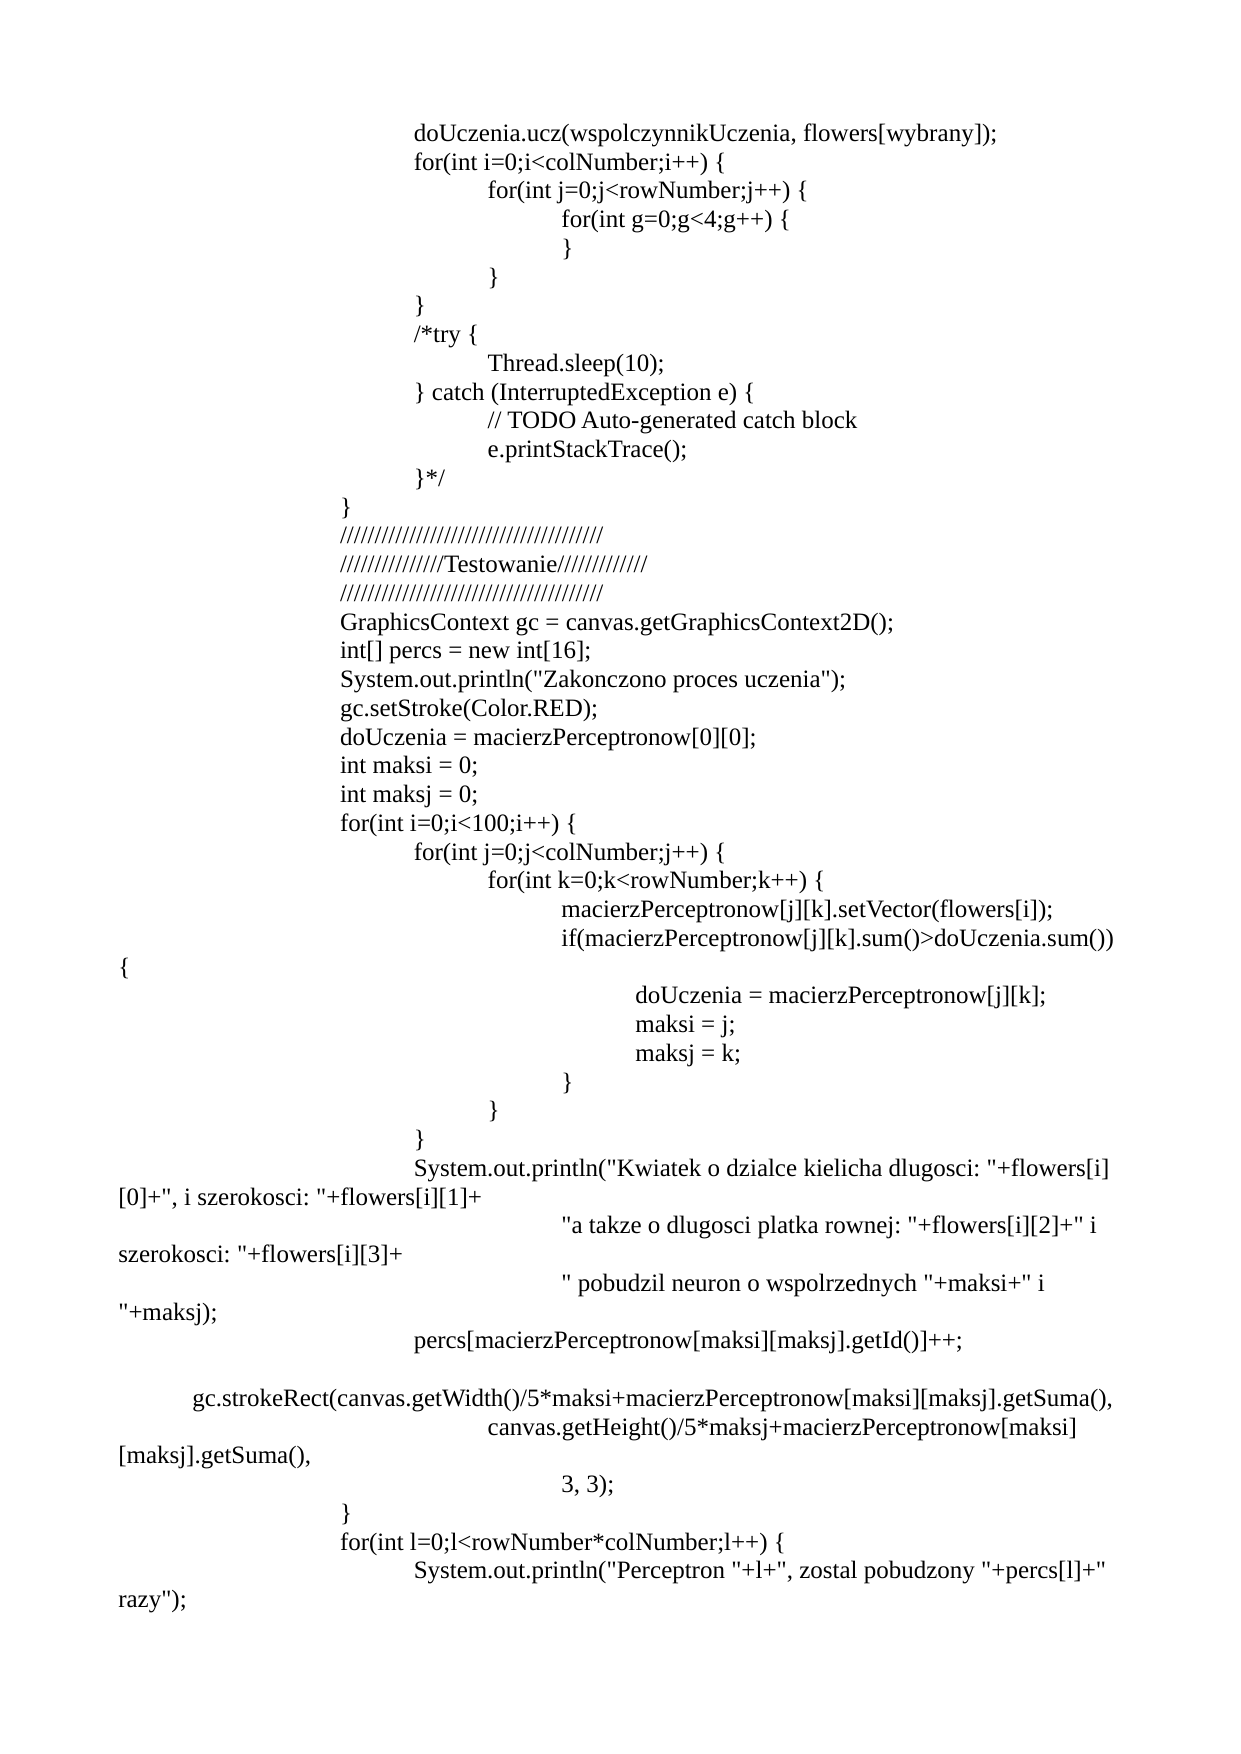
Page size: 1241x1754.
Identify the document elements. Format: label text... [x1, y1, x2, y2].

list maksj = k; [118, 1038, 1122, 1067]
list macierzPerceptronow[j][k].setVector(flowers[i]); [118, 894, 1122, 923]
list } [118, 291, 1122, 319]
list System.out.println("Zakonczono proces uczenia"); [118, 664, 1122, 693]
list } [118, 1096, 1122, 1124]
list doUczenia = macierzPerceptronow[0][0]; [118, 722, 1122, 751]
list percs[macierzPerceptronow[maksi][maksj].getId()]++; [118, 1326, 1122, 1354]
list } [118, 492, 1122, 521]
list " pobudzil neuron o wspolrzednych "+maksi+" i "+maksj); [118, 1268, 1122, 1326]
list gc.strokeRect(canvas.getWidth()/5*maksi+macierzPerceptronow[maksi][maksj].getSuma(), canvas.getHeight()/5*maksj+macierzPerceptronow[maksi][maksj].getSuma(), [118, 1354, 1122, 1469]
list System.out.println("Perceptron "+l+", zostal pobudzony "+percs[l]+" razy"); [118, 1556, 1122, 1613]
list for(int g=0;g<4;g++) { [118, 204, 1122, 233]
list } catch (InterruptedException e) { [118, 377, 1122, 406]
list ///////////////Testowanie///////////// [118, 549, 1122, 578]
list 3, 3); [118, 1469, 1122, 1498]
list // TODO Auto-generated catch block [118, 406, 1122, 434]
list System.out.println("Kwiatek o dzialce kielicha dlugosci: "+flowers[i][0]+", i szerokosci: "+flowers[i][1]+ [118, 1153, 1122, 1211]
list ////////////////////////////////////// [118, 578, 1122, 607]
list for(int j=0;j<rowNumber;j++) { [118, 176, 1122, 204]
list ////////////////////////////////////// [118, 521, 1122, 549]
list for(int k=0;k<rowNumber;k++) { [118, 866, 1122, 894]
list for(int l=0;l<rowNumber*colNumber;l++) { [118, 1527, 1122, 1556]
list for(int i=0;i<100;i++) { [118, 808, 1122, 837]
list if(macierzPerceptronow[j][k].sum()>doUczenia.sum()) { [118, 923, 1122, 981]
list /*try { [118, 319, 1122, 348]
list "a takze o dlugosci platka rownej: "+flowers[i][2]+" i szerokosci: "+flowers[i][3]+ [118, 1211, 1122, 1268]
list } [118, 233, 1122, 262]
list } [118, 1067, 1122, 1096]
list for(int i=0;i<colNumber;i++) { [118, 147, 1122, 176]
list e.printStackTrace(); [118, 434, 1122, 463]
list } [118, 1498, 1122, 1527]
list } [118, 262, 1122, 291]
list for(int j=0;j<colNumber;j++) { [118, 837, 1122, 866]
list int[] percs = new int[16]; [118, 636, 1122, 664]
list } [118, 1124, 1122, 1153]
list Thread.sleep(10); [118, 348, 1122, 377]
list doUczenia.ucz(wspolczynnikUczenia, flowers[wybrany]); [118, 118, 1122, 147]
list maksi = j; [118, 1009, 1122, 1038]
list gc.setStroke(Color.RED); [118, 693, 1122, 722]
list int maksj = 0; [118, 779, 1122, 808]
list }*/ [118, 463, 1122, 492]
list int maksi = 0; [118, 751, 1122, 779]
list doUczenia = macierzPerceptronow[j][k]; [118, 981, 1122, 1009]
list GraphicsContext gc = canvas.getGraphicsContext2D(); [118, 607, 1122, 636]
